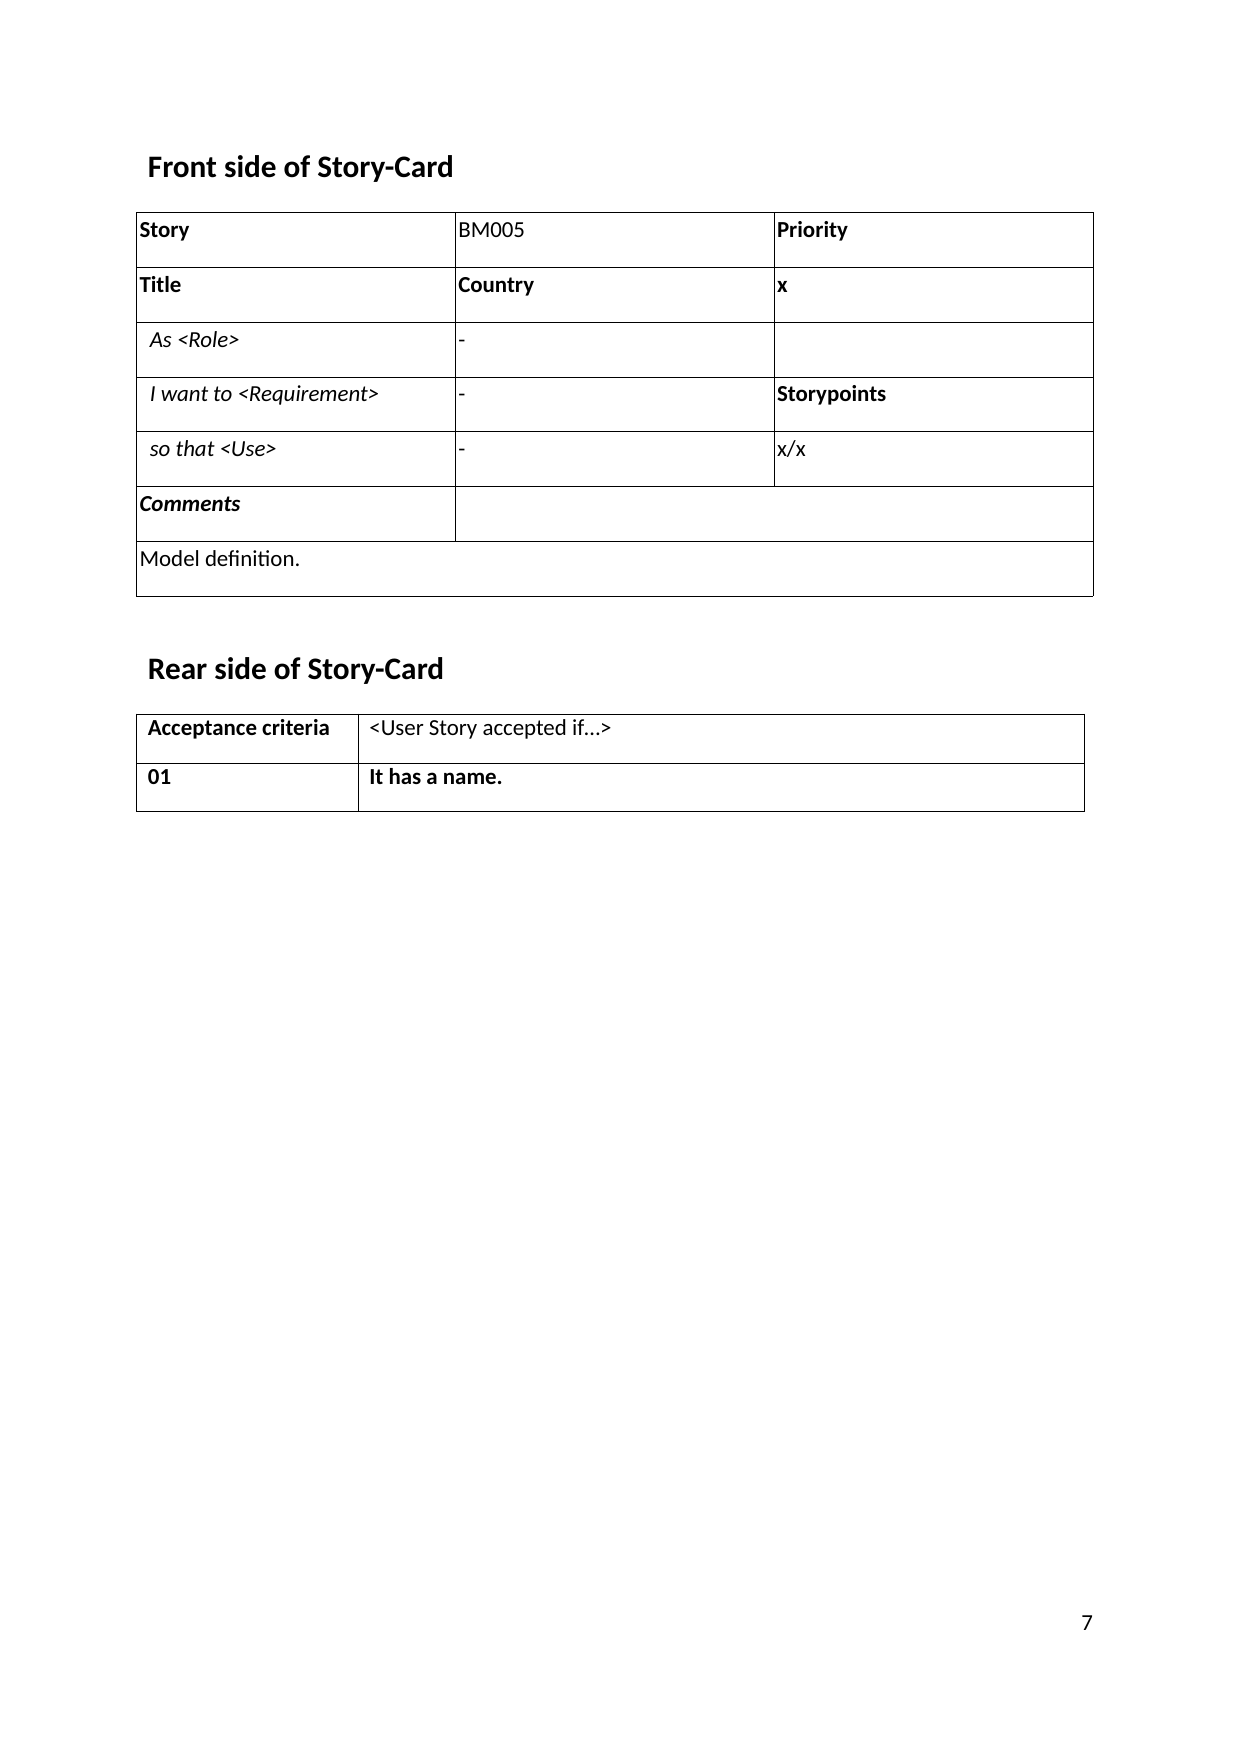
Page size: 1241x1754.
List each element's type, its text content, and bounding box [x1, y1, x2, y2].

table_cell I want to <Requirement> [137, 378, 455, 431]
table_header Acceptance criteria [137, 715, 358, 762]
table_cell Title [137, 268, 455, 322]
table_cell - [456, 323, 774, 377]
table_cell x [775, 268, 1093, 322]
text Rear side of Story-Card [148, 649, 1093, 687]
table_cell [775, 323, 1093, 377]
table_cell Model definition. [137, 542, 1093, 596]
table_cell Storypoints [775, 378, 1093, 431]
table_cell so that <Use> [137, 432, 455, 486]
table_cell - [456, 378, 774, 431]
table_cell Country [456, 268, 774, 322]
table_cell [456, 487, 1093, 541]
table_cell x/x [775, 432, 1093, 486]
text Front side of Story-Card [148, 148, 1093, 186]
table_cell As <Role> [137, 323, 455, 377]
table_cell It has a name. [359, 764, 1084, 811]
table_header BM005 [456, 213, 774, 267]
table_cell Comments [137, 487, 455, 541]
table_cell - [456, 432, 774, 486]
table_header Story [137, 213, 455, 267]
table_cell 01 [137, 764, 358, 811]
table_header Priority [775, 213, 1093, 267]
table_header <User Story accepted if…> [359, 715, 1084, 762]
